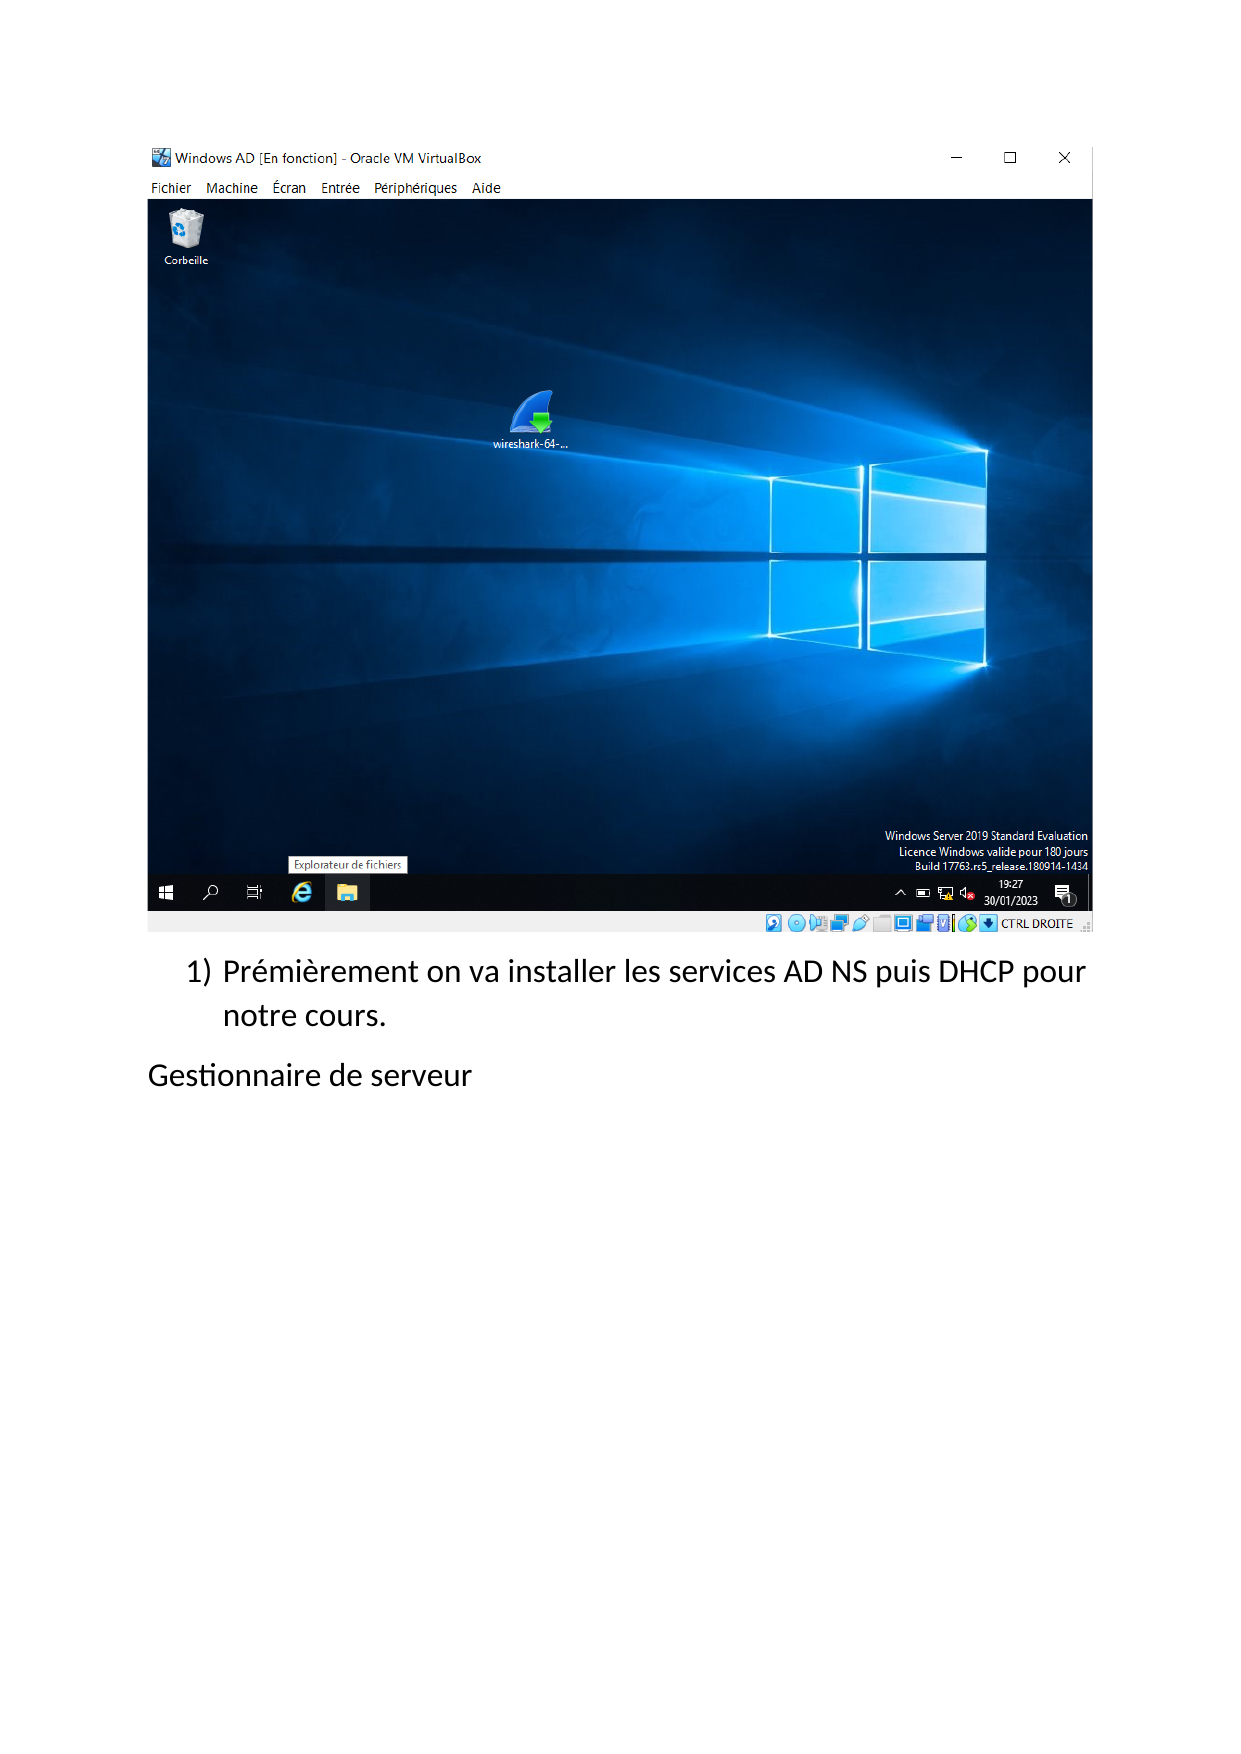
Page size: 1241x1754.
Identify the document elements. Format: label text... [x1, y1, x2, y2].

list Prémièrement on va installer les services AD NS puis DHCP pour notre cours. [185, 950, 1093, 1034]
text Gestionnaire de serveur [148, 1054, 1093, 1094]
